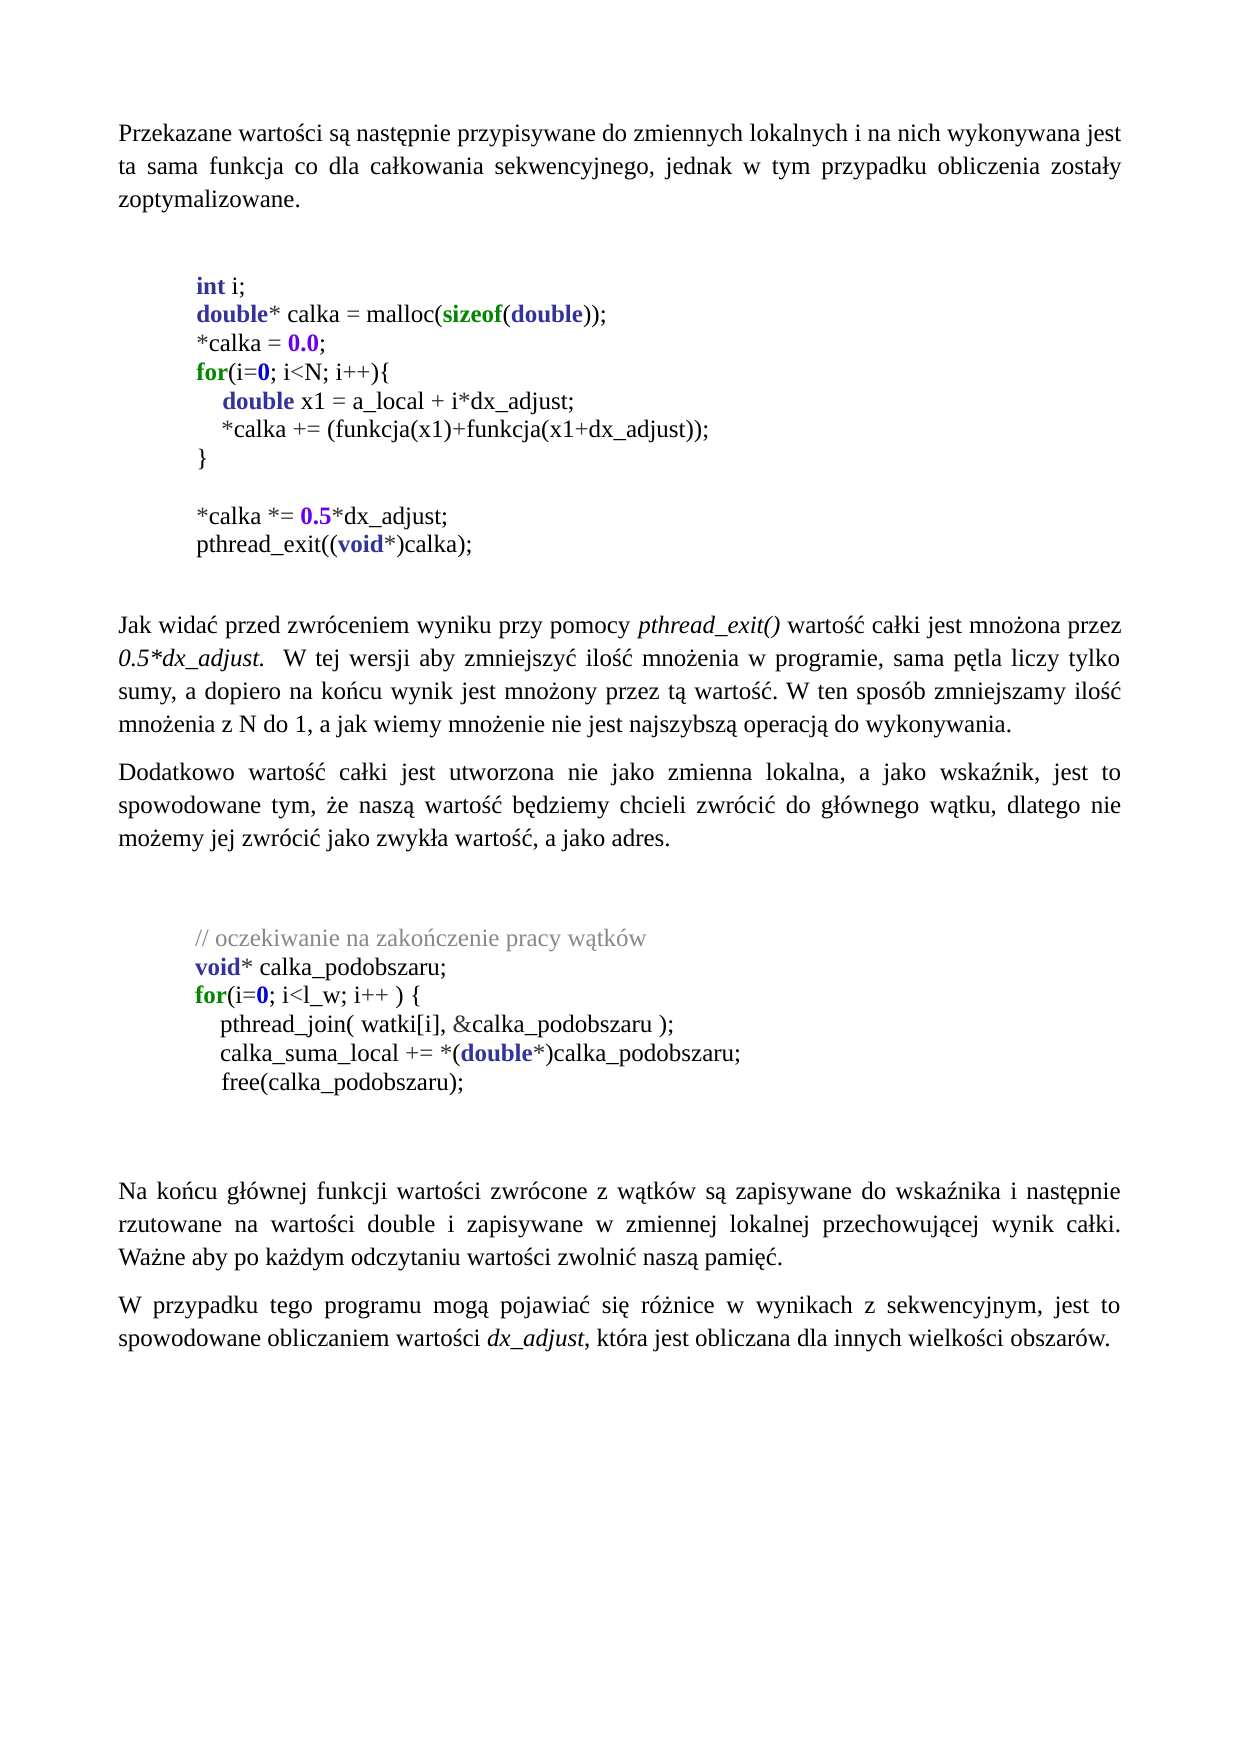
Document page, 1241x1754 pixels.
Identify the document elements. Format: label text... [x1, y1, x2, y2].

text Przekazane wartości są następnie przypisywane do zmiennych lokalnych i na nich wykonywana jest ta sama funkcja co dla całkowania sekwencyjnego, jednak w tym przypadku obliczenia zostały zoptymalizowane. [118, 118, 1122, 213]
text Jak widać przed zwróceniem wyniku przy pomocy pthread_exit() wartość całki jest mnożona przez 0.5*dx_adjust. W tej wersji aby zmniejszyć ilość mnożenia w programie, sama pętla liczy tylko sumy, a dopiero na końcu wynik jest mnożony przez tą wartość. W ten sposób zmniejszamy ilość mnożenia z N do 1, a jak wiemy mnożenie nie jest najszybszą operacją do wykonywania. [118, 610, 1122, 738]
text W przypadku tego programu mogą pojawiać się różnice w wynikach z sekwencyjnym, jest to spowodowane obliczaniem wartości dx_adjust, która jest obliczana dla innych wielkości obszarów. [118, 1290, 1122, 1352]
text Dodatkowo wartość całki jest utworzona nie jako zmienna lokalna, a jako wskaźnik, jest to spowodowane tym, że naszą wartość będziemy chcieli zwrócić do głównego wątku, dlatego nie możemy jej zwrócić jako zwykła wartość, a jako adres. [118, 757, 1122, 852]
text Na końcu głównej funkcji wartości zwrócone z wątków są zapisywane do wskaźnika i następnie rzutowane na wartości double i zapisywane w zmiennej lokalnej przechowującej wynik całki. Ważne aby po każdym odczytaniu wartości zwolnić naszą pamięć. [118, 1176, 1122, 1271]
